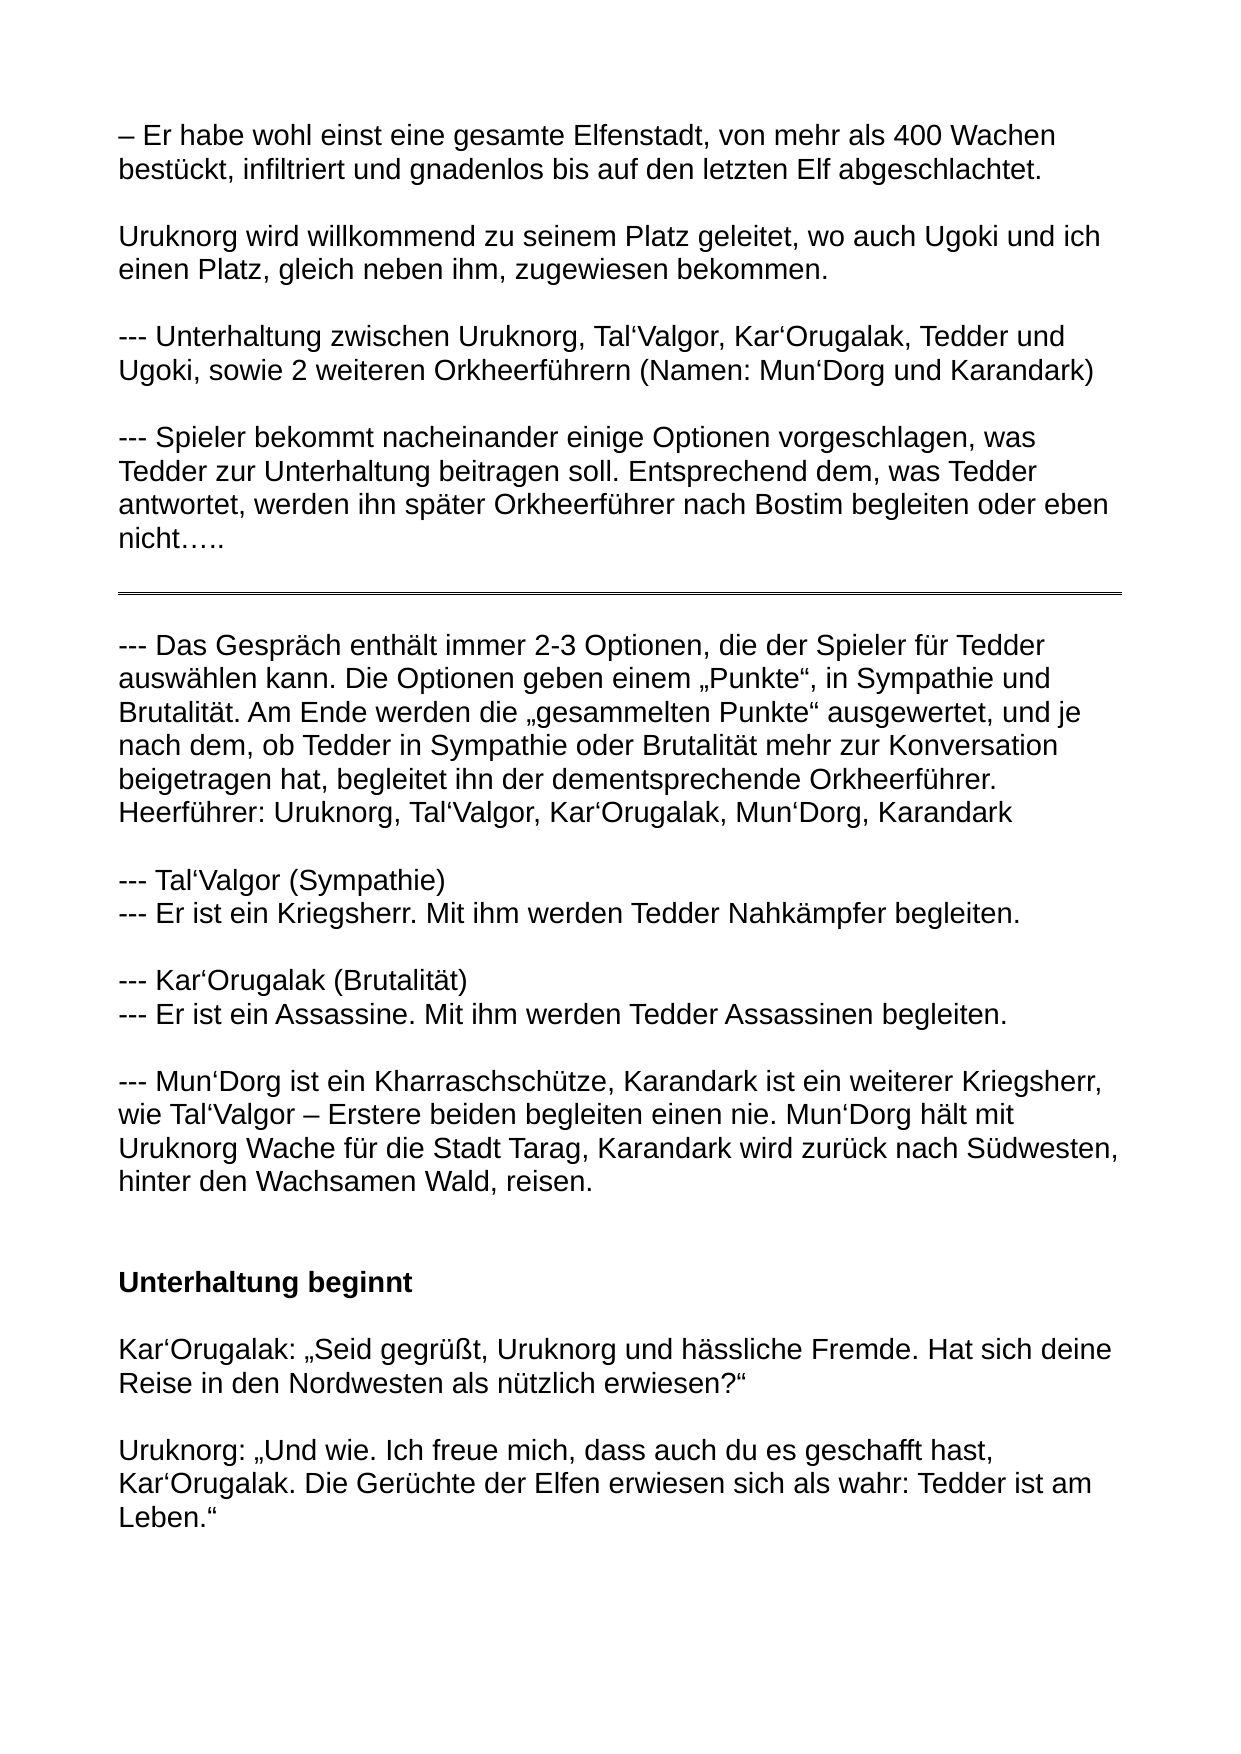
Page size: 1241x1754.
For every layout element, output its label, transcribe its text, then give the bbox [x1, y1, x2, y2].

text --- Mun‘Dorg ist ein Kharraschschütze, Karandark ist ein weiterer Kriegsherr, wie Tal‘Valgor – Erstere beiden begleiten einen nie. Mun‘Dorg hält mit Uruknorg Wache für die Stadt Tarag, Karandark wird zurück nach Südwesten, hinter den Wachsamen Wald, reisen. [118, 1064, 1122, 1198]
text --- Er ist ein Assassine. Mit ihm werden Tedder Assassinen begleiten. [118, 997, 1122, 1030]
text --- Spieler bekommt nacheinander einige Optionen vorgeschlagen, was Tedder zur Unterhaltung beitragen soll. Entsprechend dem, was Tedder antwortet, werden ihn später Orkheerführer nach Bostim begleiten oder eben nicht….. [118, 420, 1122, 554]
text --- Unterhaltung zwischen Uruknorg, Tal‘Valgor, Kar‘Orugalak, Tedder und Ugoki, sowie 2 weiteren Orkheerführern (Namen: Mun‘Dorg und Karandark) [118, 319, 1122, 386]
text Kar‘Orugalak: „Seid gegrüßt, Uruknorg und hässliche Fremde. Hat sich deine Reise in den Nordwesten als nützlich erwiesen?“ [118, 1332, 1122, 1399]
text Uruknorg wird willkommend zu seinem Platz geleitet, wo auch Ugoki und ich einen Platz, gleich neben ihm, zugewiesen bekommen. [118, 219, 1122, 286]
text --- Das Gespräch enthält immer 2-3 Optionen, die der Spieler für Tedder auswählen kann. Die Optionen geben einem „Punkte“, in Sympathie und Brutalität. Am Ende werden die „gesammelten Punkte“ ausgewertet, und je nach dem, ob Tedder in Sympathie oder Brutalität mehr zur Konversation beigetragen hat, begleitet ihn der dementsprechende Orkheerführer. [118, 628, 1122, 796]
text – Er habe wohl einst eine gesamte Elfenstadt, von mehr als 400 Wachen bestückt, infiltriert und gnadenlos bis auf den letzten Elf abgeschlachtet. [118, 118, 1122, 185]
text --- Kar‘Orugalak (Brutalität) [118, 963, 1122, 997]
text --- Er ist ein Kriegsherr. Mit ihm werden Tedder Nahkämpfer begleiten. [118, 896, 1122, 930]
text Unterhaltung beginnt [118, 1265, 1122, 1299]
text Heerführer: Uruknorg, Tal‘Valgor, Kar‘Orugalak, Mun‘Dorg, Karandark [118, 796, 1122, 829]
text --- Tal‘Valgor (Sympathie) [118, 863, 1122, 896]
text Uruknorg: „Und wie. Ich freue mich, dass auch du es geschafft hast, Kar‘Orugalak. Die Gerüchte der Elfen erwiesen sich als wahr: Tedder ist am Leben.“ [118, 1433, 1122, 1533]
